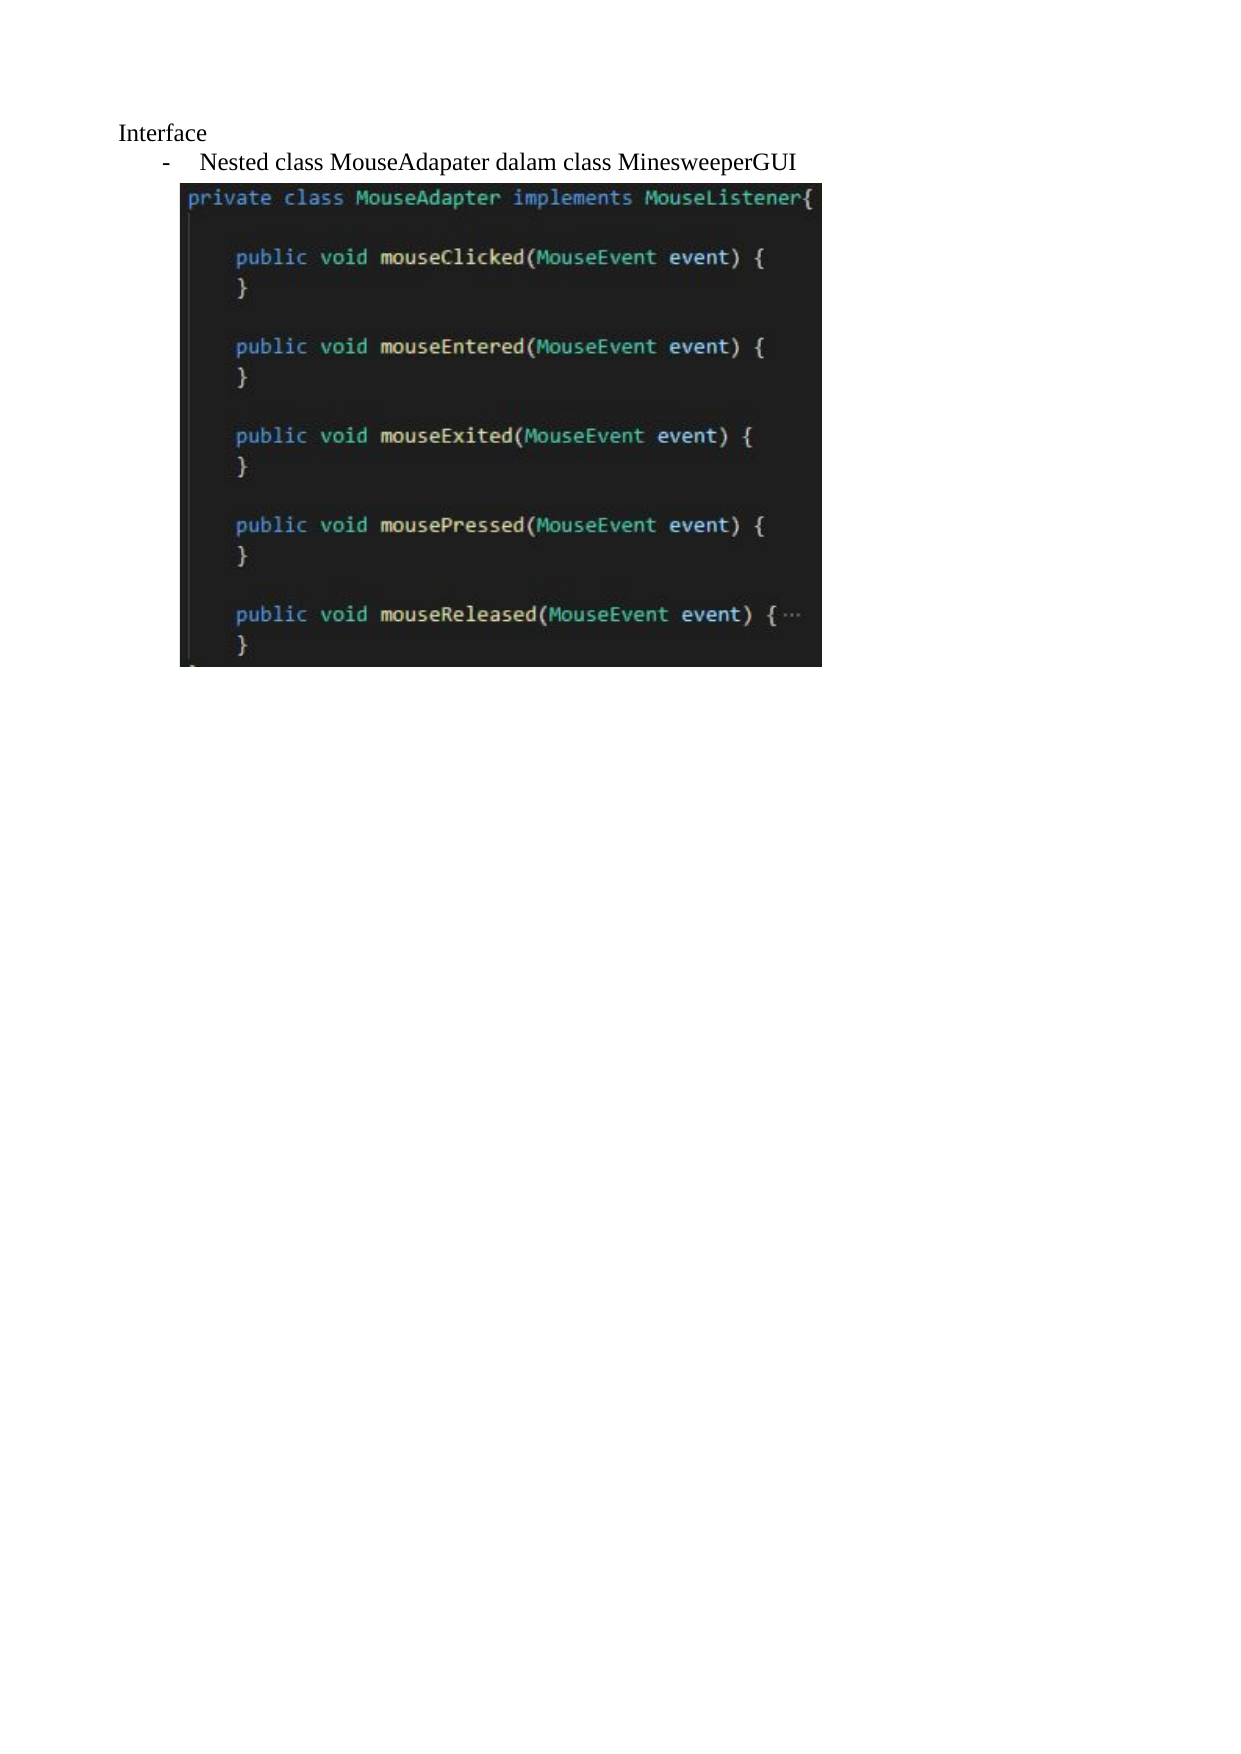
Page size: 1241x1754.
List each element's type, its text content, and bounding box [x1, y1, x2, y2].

text Interface [118, 118, 1122, 147]
list Nested class MouseAdapater dalam class MinesweeperGUI [162, 147, 1122, 176]
